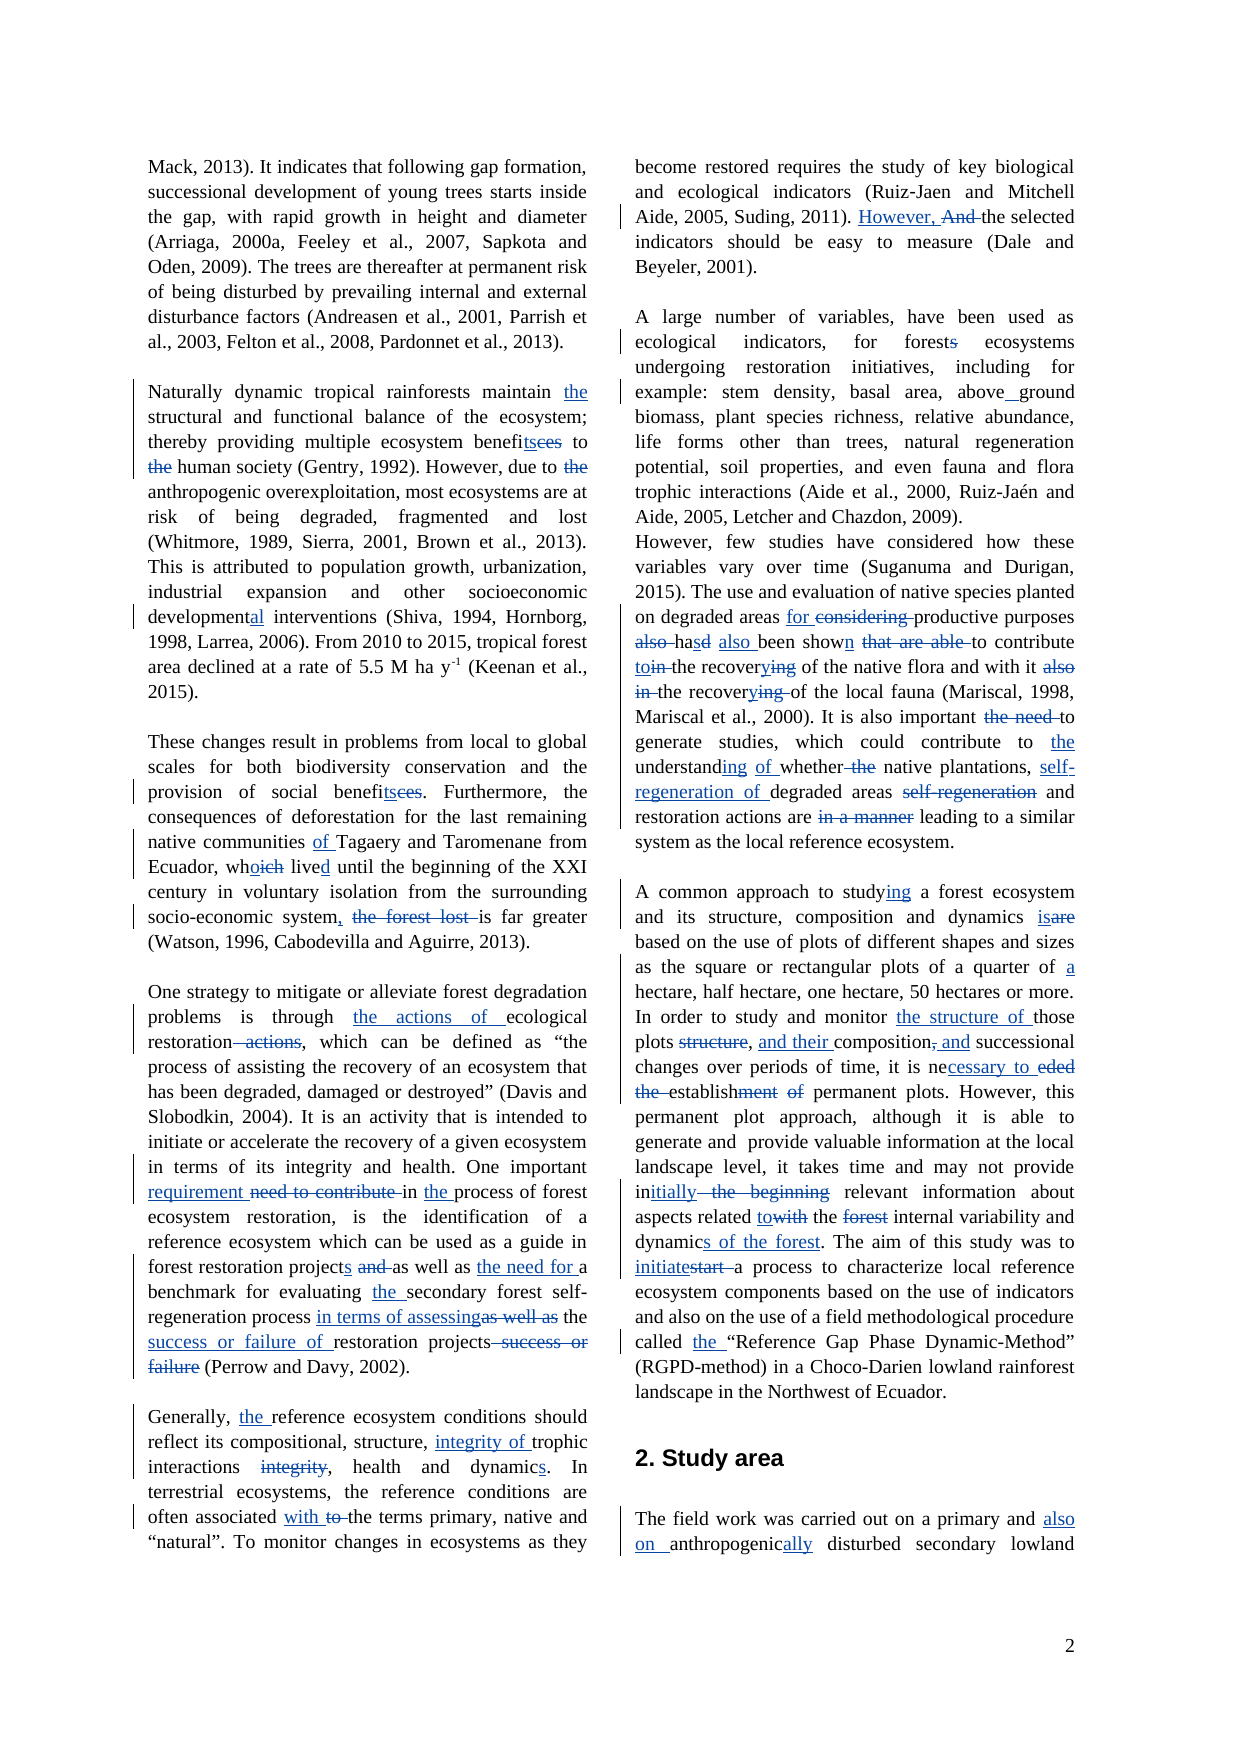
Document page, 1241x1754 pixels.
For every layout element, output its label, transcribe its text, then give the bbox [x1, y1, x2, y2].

text These changes result in problems from local to global scales for both biodiversity conservation and the provision of social benefits. Furthermore, the consequences of deforestation for the last remaining native communities of Tagaery and Taromenane from Ecuador, who lived until the beginning of the XXI century in voluntary isolation from the surrounding socio-economic system, is far greater (Watson, 1996, Cabodevilla and Aguirre, 2013). [148, 728, 588, 953]
text A large number of variables, have been used as ecological indicators, for forest ecosystems undergoing restoration initiatives, including for example: stem density, basal area, above ground biomass, plant species richness, relative abundance, life forms other than trees, natural regeneration potential, soil properties, and even fauna and flora trophic interactions (Aide et al., 2000, Ruiz-Jaén and Aide, 2005, Letcher and Chazdon, 2009). [635, 303, 1075, 528]
text However, few studies have considered how these variables vary over time (Suganuma and Durigan, 2015). The use and evaluation of native species planted on degraded areas for productive purposes has also been shown to contribute tothe recovery of the native flora and with it the recoveryof the local fauna (Mariscal, 1998, Mariscal et al., 2000). It is also important to generate studies, which could contribute to the understanding of whether native plantations, self-regeneration of degraded areas and restoration actions are leading to a similar system as the local reference ecosystem. [635, 528, 1075, 853]
text Generally, the reference ecosystem conditions should reflect its compositional, structure, integrity of trophic interactions , health and dynamics. In terrestrial ecosystems, the reference conditions are often associated with the terms primary, native and “natural”. To monitor changes in ecosystems as they [148, 1403, 588, 1553]
subtitle 2. Study area [635, 1445, 1075, 1472]
text The field work was carried out on a primary and also on anthropogenically disturbed secondary lowland [635, 1506, 1075, 1556]
text become restored requires the study of key biological and ecological indicators (Ruiz‐Jaen and Mitchell Aide, 2005, Suding, 2011). However, the selected indicators should be easy to measure (Dale and Beyeler, 2001). [635, 153, 1075, 278]
text Substantial research efforts have been made to characterize the structure, composition, interaction and temporal dynamics of tropical rainforest ecosystems (Whitmore, 1989, Gentry, 1992, Richards, 1996, Condit et al., 1999, Valencia et al., 2004). Of particular importance are the internal dynamics of nativeforests (Feeley et al., 2007), such as the formation of forest openings or ‘gaps’, which is a relevant point for the forest gap phase dynamic theory (Denslow, 1980, Brokaw, 1985, Gutiérrez et al., 2008, Arihafa and Mack, 2013). It indicates that following gap formation, successional development of young trees starts inside the gap, with rapid growth in height and diameter (Arriaga, 2000a, Feeley et al., 2007, Sapkota and Oden, 2009). The trees are thereafter at permanent risk of being disturbed by prevailing internal and external disturbance factors (Andreasen et al., 2001, Parrish et al., 2003, Felton et al., 2008, Pardonnet et al., 2013). [148, 153, 588, 353]
text One strategy to mitigate or alleviate forest degradation problems is through the actions of ecological restoration, which can be defined as “the process of assisting the recovery of an ecosystem that has been degraded, damaged or destroyed” (Davis and Slobodkin, 2004). It is an activity that is intended to initiate or accelerate the recovery of a given ecosystem in terms of its integrity and health. One important requirement in the process of forest ecosystem restoration, is the identification of a reference ecosystem which can be used as a guide in forest restoration projects as well as the need for a benchmark for evaluating the secondary forest self-regeneration process in terms of assessing the success or failure of restoration projects (Perrow and Davy, 2002). [148, 978, 588, 1378]
text A common approach to studying a forest ecosystem and its structure, composition and dynamics is based on the use of plots of different shapes and sizes as the square or rectangular plots of a quarter of a hectare, half hectare, one hectare, 50 hectares or more. In order to study and monitor the structure of those plots , and their composition and successional changes over periods of time, it is necessary to establish permanent plots. However, this permanent plot approach, although it is able to generate and provide valuable information at the local landscape level, it takes time and may not provide initially relevant information about aspects related to the internal variability and dynamics of the forest. The aim of this study was to initiatea process to characterize local reference ecosystem components based on the use of indicators and also on the use of a field methodological procedure called the “Reference Gap Phase Dynamic-Method” (RGPD-method) in a Choco-Darien lowland rainforest landscape in the Northwest of Ecuador. [635, 878, 1075, 1403]
text Naturally dynamic tropical rainforests maintain the structural and functional balance of the ecosystem; thereby providing multiple ecosystem benefits to human society (Gentry, 1992). However, due to anthropogenic overexploitation, most ecosystems are at risk of being degraded, fragmented and lost (Whitmore, 1989, Sierra, 2001, Brown et al., 2013). This is attributed to population growth, urbanization, industrial expansion and other socioeconomic developmental interventions (Shiva, 1994, Hornborg, 1998, Larrea, 2006). From 2010 to 2015, tropical forest area declined at a rate of 5.5 M ha y-1 (Keenan et al., 2015). [148, 378, 588, 703]
